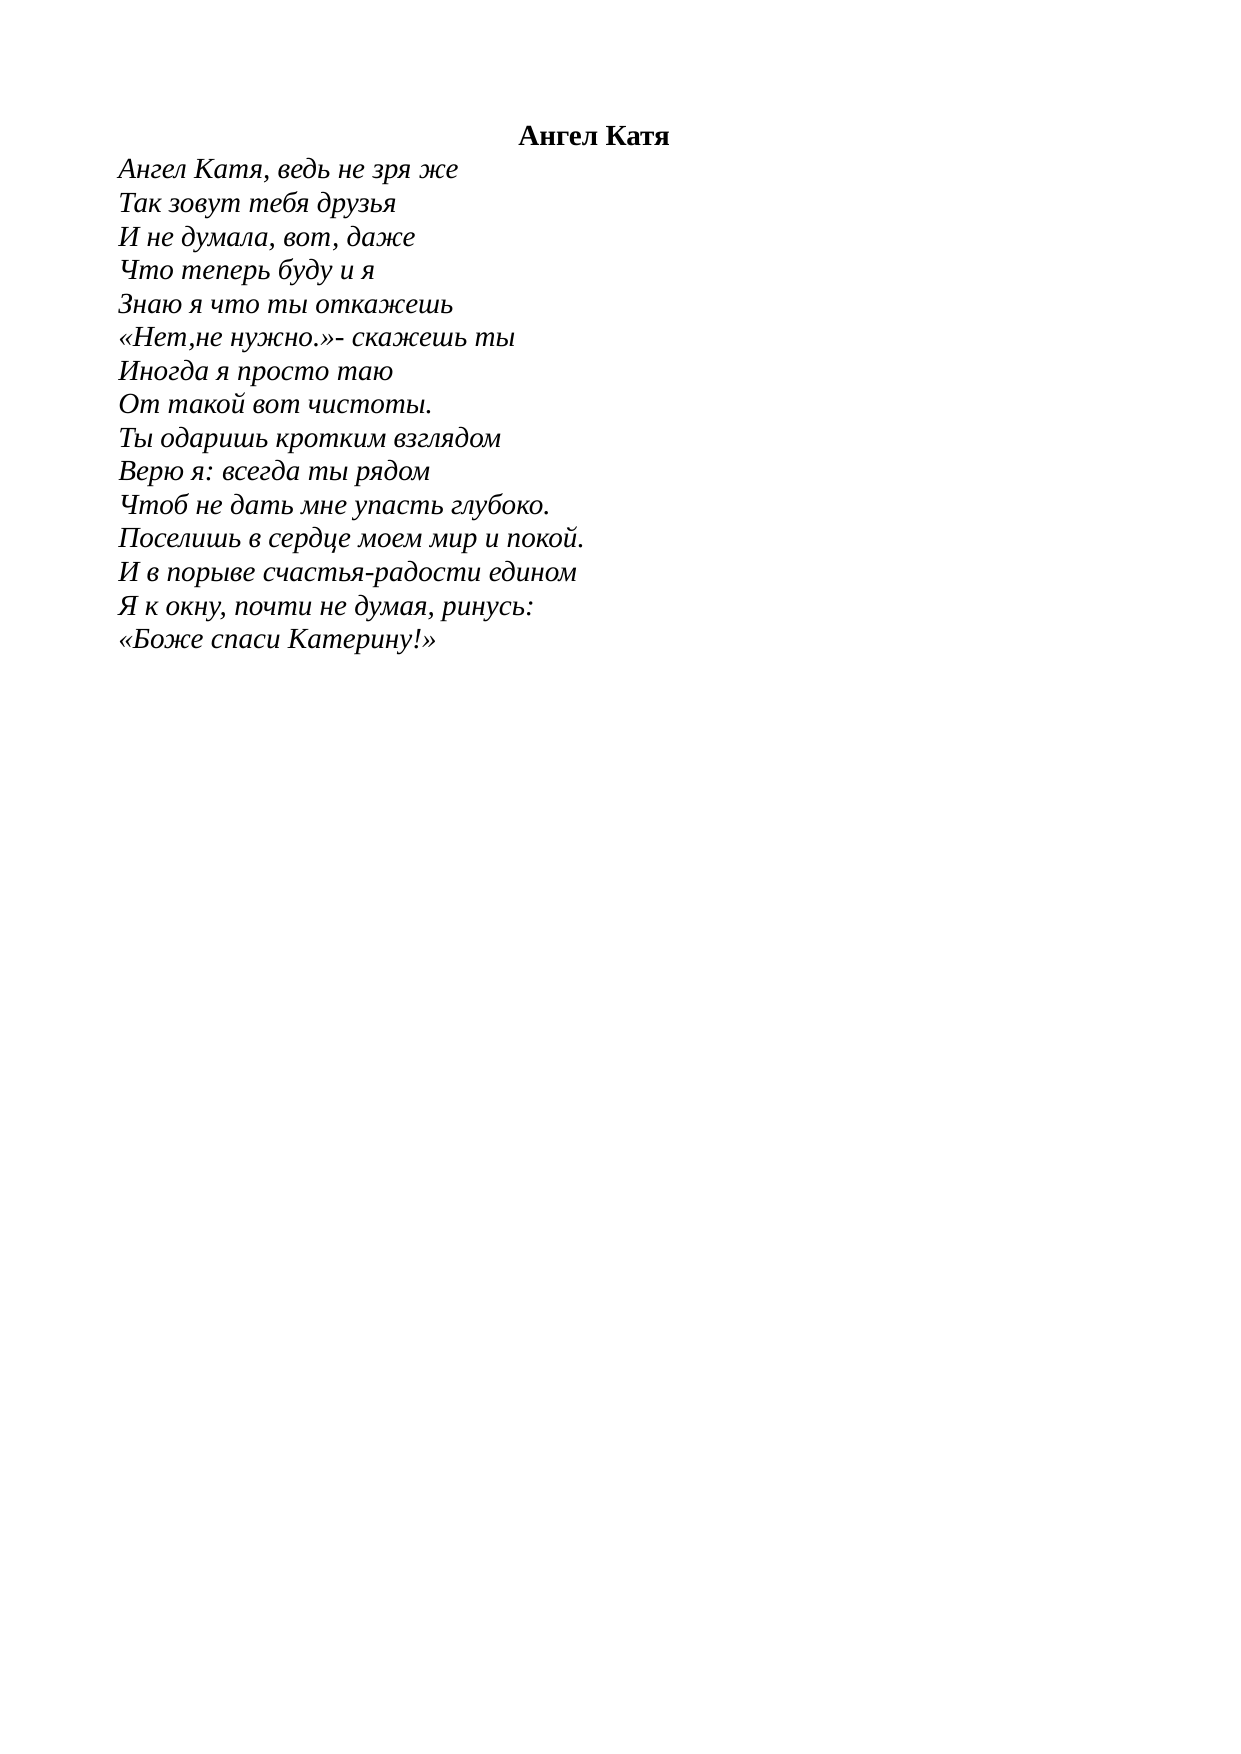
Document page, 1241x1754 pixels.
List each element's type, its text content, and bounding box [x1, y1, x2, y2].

text И не думала, вот, даже [118, 219, 1122, 252]
text Знаю я что ты откажешь [118, 286, 1122, 319]
text Верю я: всегда ты рядом [118, 453, 1122, 487]
text Поселишь в сердце моем мир и покой. [118, 521, 1122, 554]
text Иногда я просто таю [118, 353, 1122, 386]
text Что теперь буду и я [118, 252, 1122, 286]
text От такой вот чистоты. [118, 386, 1122, 420]
text Так зовут тебя друзья [118, 185, 1122, 219]
text Ангел Катя [118, 118, 1122, 152]
text Ангел Катя, ведь не зря же [118, 152, 1122, 185]
text Ты одаришь кротким взглядом [118, 420, 1122, 453]
text И в порыве счастья-радости едином [118, 554, 1122, 588]
text «Нет,не нужно.»- скажешь ты [118, 319, 1122, 353]
text Я к окну, почти не думая, ринусь: [118, 588, 1122, 621]
text Чтоб не дать мне упасть глубоко. [118, 487, 1122, 521]
text «Боже спаси Катерину!» [118, 621, 1122, 655]
